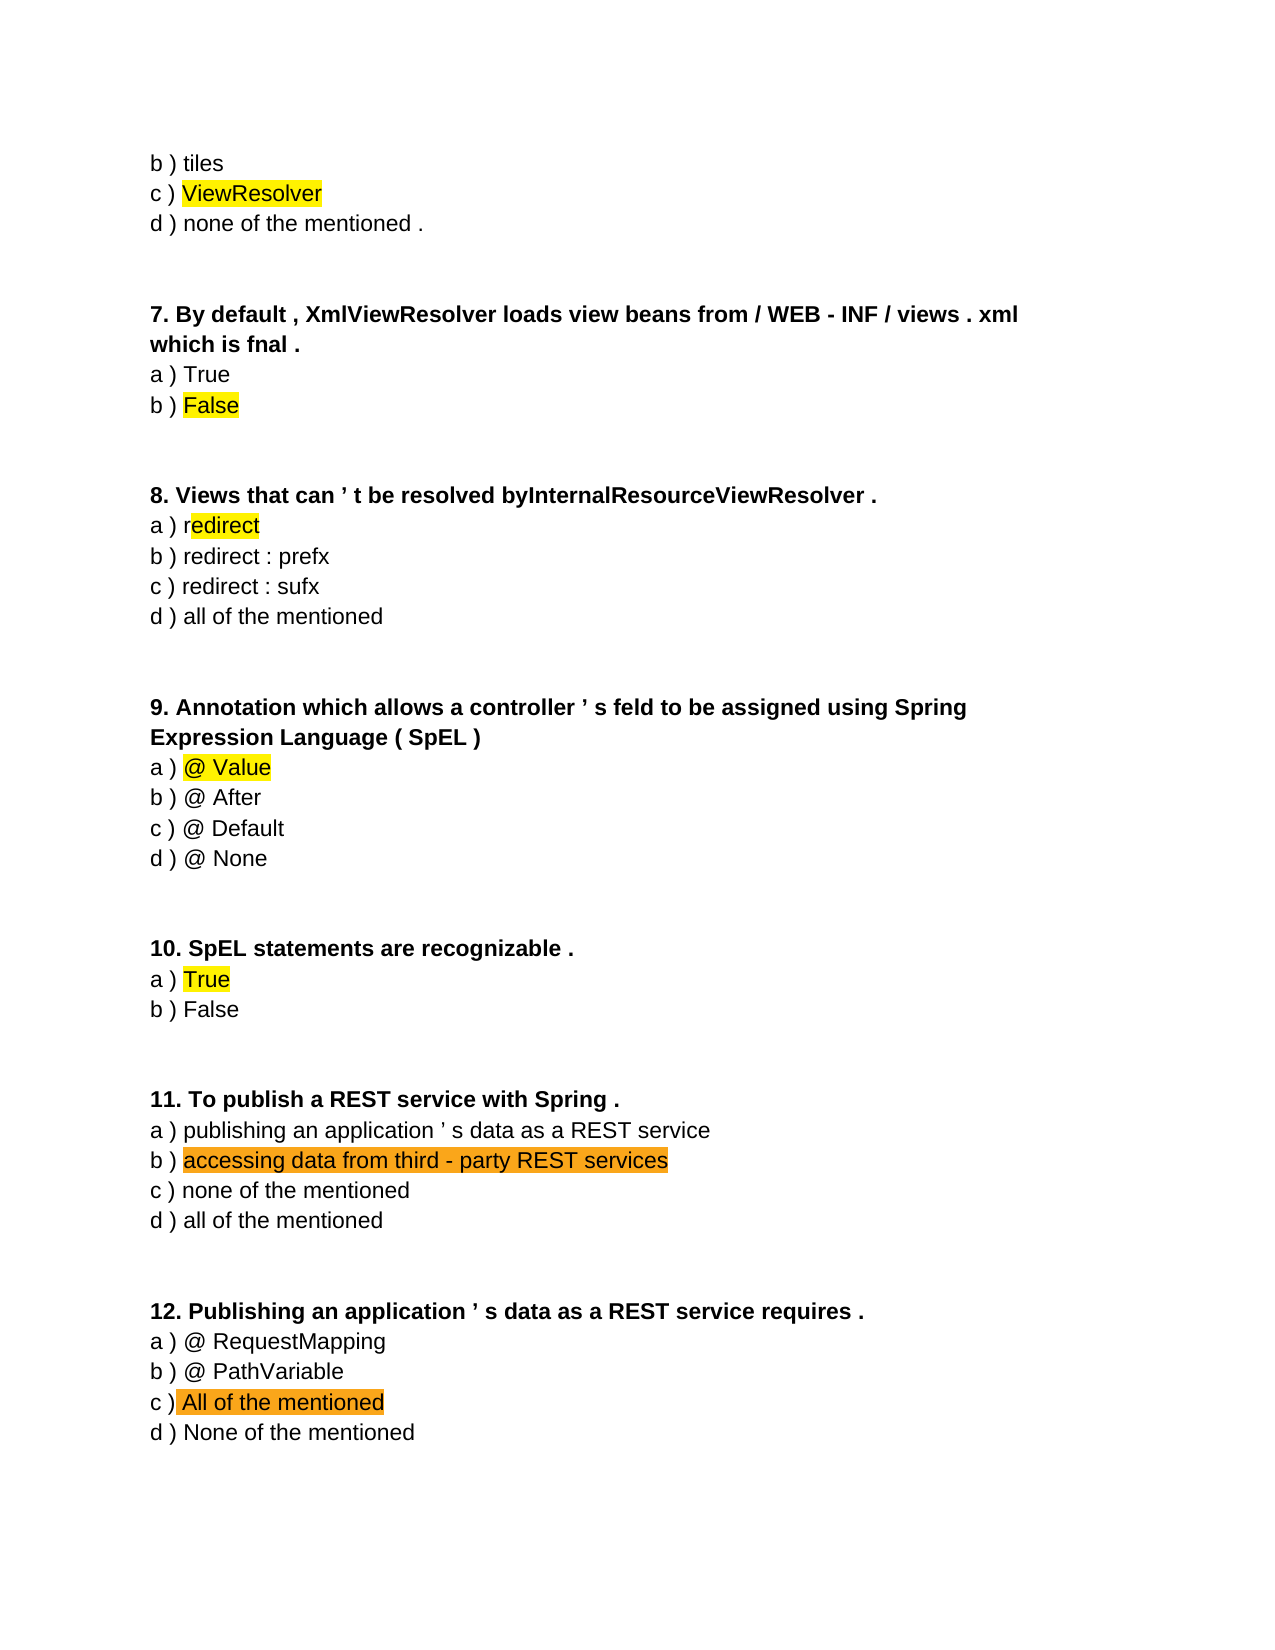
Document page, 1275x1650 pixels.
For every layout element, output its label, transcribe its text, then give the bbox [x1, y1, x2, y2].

text b ) accessing data from third - party REST services [150, 1147, 1125, 1173]
text c ) redirect : sufx [150, 573, 1125, 599]
text a ) True [150, 361, 1125, 388]
text c ) ViewResolver [150, 180, 1125, 207]
text b ) @ PathVariable [150, 1358, 1125, 1385]
text 8. Views that can ’ t be resolved byInternalResourceViewResolver . [150, 482, 1125, 509]
text a ) redirect [150, 512, 1125, 539]
text 12. Publishing an application ’ s data as a REST service requires . [150, 1298, 1125, 1324]
text b ) False [150, 392, 1125, 418]
text a ) publishing an application ’ s data as a REST service [150, 1117, 1125, 1143]
text d ) @ None [150, 845, 1125, 871]
text d ) all of the mentioned [150, 603, 1125, 629]
text b ) tiles [150, 150, 1125, 176]
text c ) All of the mentioned [150, 1388, 1125, 1415]
text c ) none of the mentioned [150, 1177, 1125, 1203]
text 11. To publish a REST service with Spring . [150, 1086, 1125, 1113]
text d ) none of the mentioned . [150, 210, 1125, 237]
text Expression Language ( SpEL ) [150, 724, 1125, 750]
text d ) all of the mentioned [150, 1207, 1125, 1234]
text 10. SpEL statements are recognizable . [150, 935, 1125, 962]
text a ) True [150, 966, 1125, 992]
text b ) @ After [150, 784, 1125, 811]
text 9. Annotation which allows a controller ’ s feld to be assigned using Spring [150, 694, 1125, 720]
text a ) @ Value [150, 754, 1125, 781]
text d ) None of the mentioned [150, 1419, 1125, 1445]
text c ) @ Default [150, 814, 1125, 841]
text b ) False [150, 996, 1125, 1022]
text which is fnal . [150, 331, 1125, 358]
text a ) @ RequestMapping [150, 1328, 1125, 1354]
text 7. By default , XmlViewResolver loads view beans from / WEB - INF / views . xml [150, 301, 1125, 327]
text b ) redirect : prefx [150, 543, 1125, 569]
